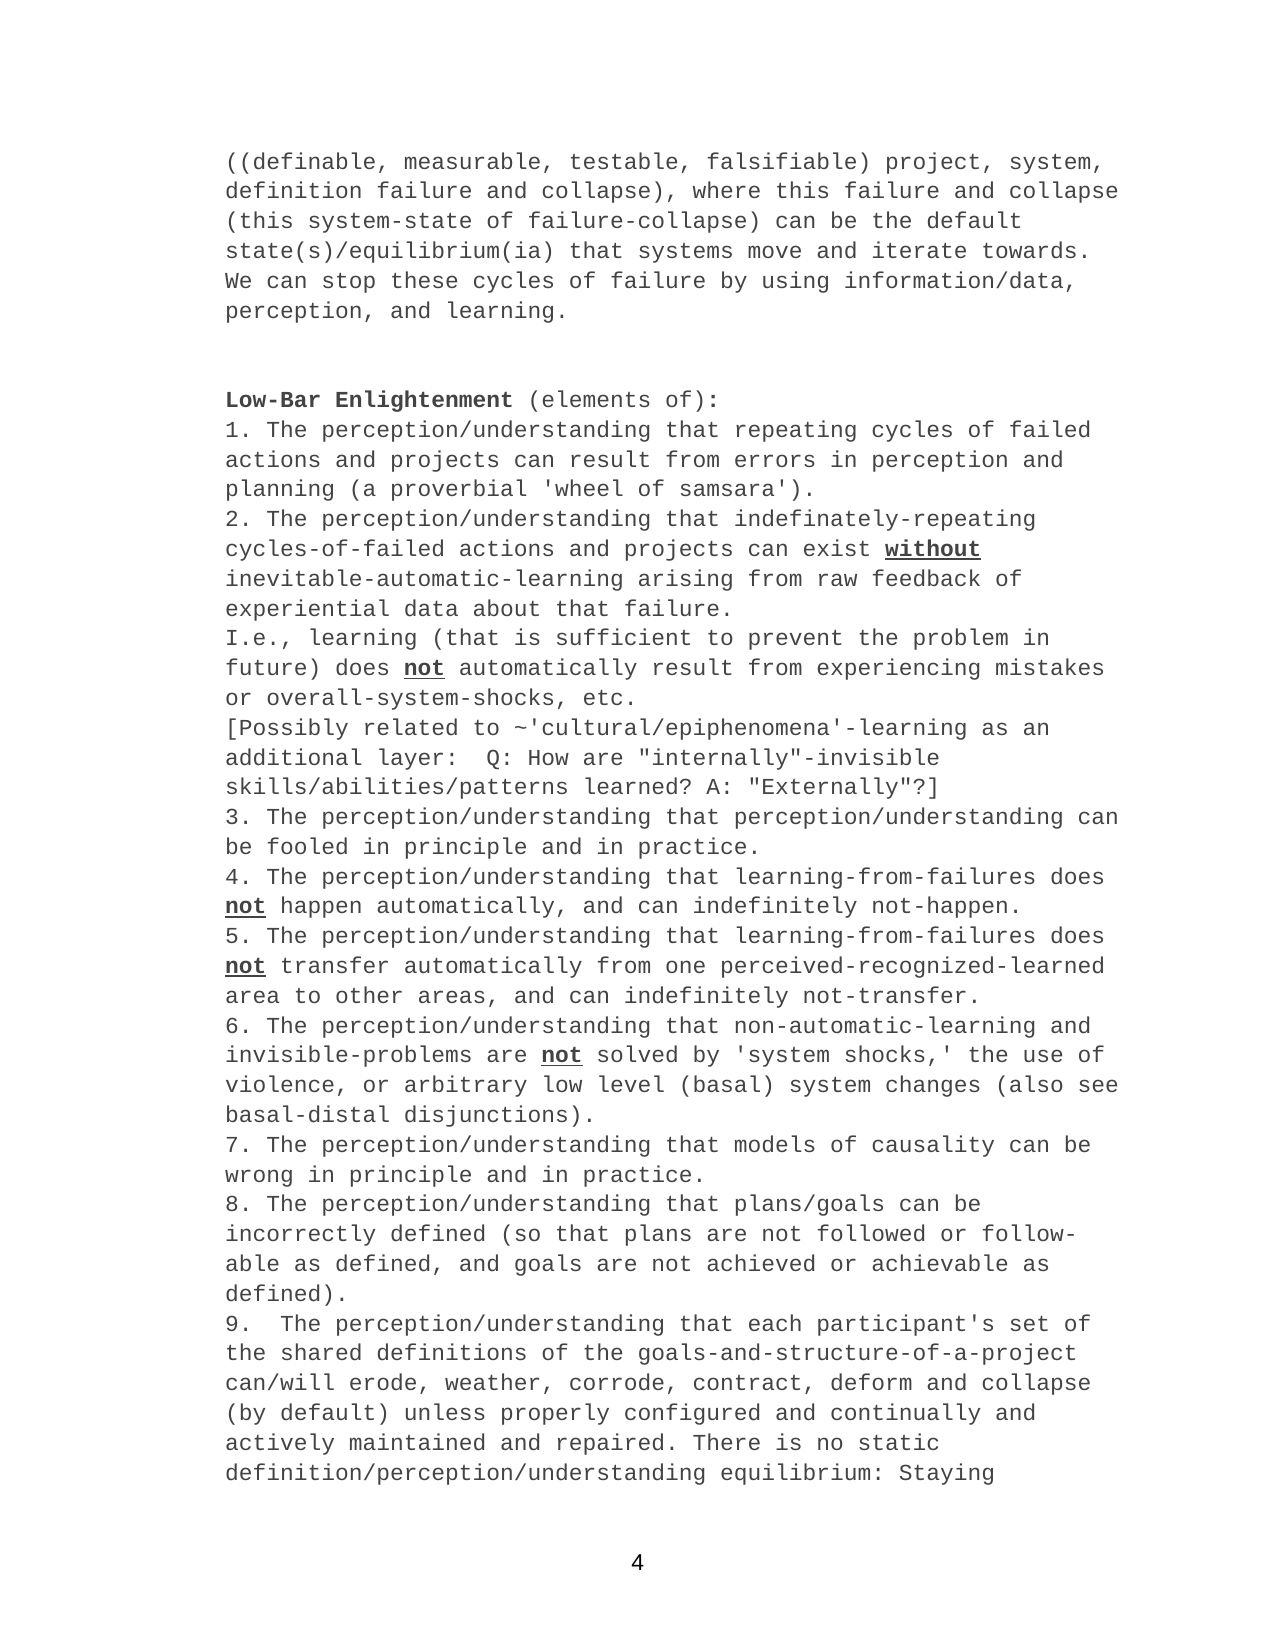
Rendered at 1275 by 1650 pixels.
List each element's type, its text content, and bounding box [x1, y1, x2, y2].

text We can stop these cycles of failure by using information/data, perception, and learning. [225, 269, 1125, 325]
text ((definable, measurable, testable, falsifiable) project, system, definition failure and collapse), where this failure and collapse (this system-state of failure-collapse) can be the default state(s)/equilibrium(ia) that systems move and iterate towards. [225, 150, 1125, 265]
text 1. The perception/understanding that repeating cycles of failed actions and projects can result from errors in perception and planning (a proverbial 'wheel of samsara'). [225, 418, 1125, 504]
text 9. The perception/understanding that each participant's set of the shared definitions of the goals-and-structure-of-a-project can/will erode, weather, corrode, contract, deform and collapse (by default) unless properly configured and continually and actively maintained and repaired. There is no static definition/perception/understanding equilibrium: Staying [225, 1312, 1125, 1487]
text 5. The perception/understanding that learning-from-failures does not transfer automatically from one perceived-recognized-learned area to other areas, and can indefinitely not-transfer. [225, 924, 1125, 1010]
text I.e., learning (that is sufficient to prevent the problem in future) does not automatically result from experiencing mistakes or overall-system-shocks, etc. [225, 627, 1125, 712]
text 4. The perception/understanding that learning-from-failures does not happen automatically, and can indefinitely not-happen. [225, 865, 1125, 921]
text Low-Bar Enlightenment (elements of): [150, 388, 1125, 414]
text 6. The perception/understanding that non-automatic-learning and invisible-problems are not solved by 'system shocks,' the use of violence, or arbitrary low level (basal) system changes (also see basal-distal disjunctions). [225, 1014, 1125, 1129]
text [Possibly related to ~'cultural/epiphenomena'-learning as an additional layer: Q: How are "internally"-invisible skills/abilities/patterns learned? A: "Externally"?] [225, 716, 1125, 802]
text 8. The perception/understanding that plans/goals can be incorrectly defined (so that plans are not followed or follow-able as defined, and goals are not achieved or achievable as defined). [225, 1193, 1125, 1308]
text 7. The perception/understanding that models of causality can be wrong in principle and in practice. [225, 1133, 1125, 1189]
text 3. The perception/understanding that perception/understanding can be fooled in principle and in practice. [225, 805, 1125, 861]
text 2. The perception/understanding that indefinately-repeating cycles-of-failed actions and projects can exist without inevitable-automatic-learning arising from raw feedback of experiential data about that failure. [225, 507, 1125, 623]
